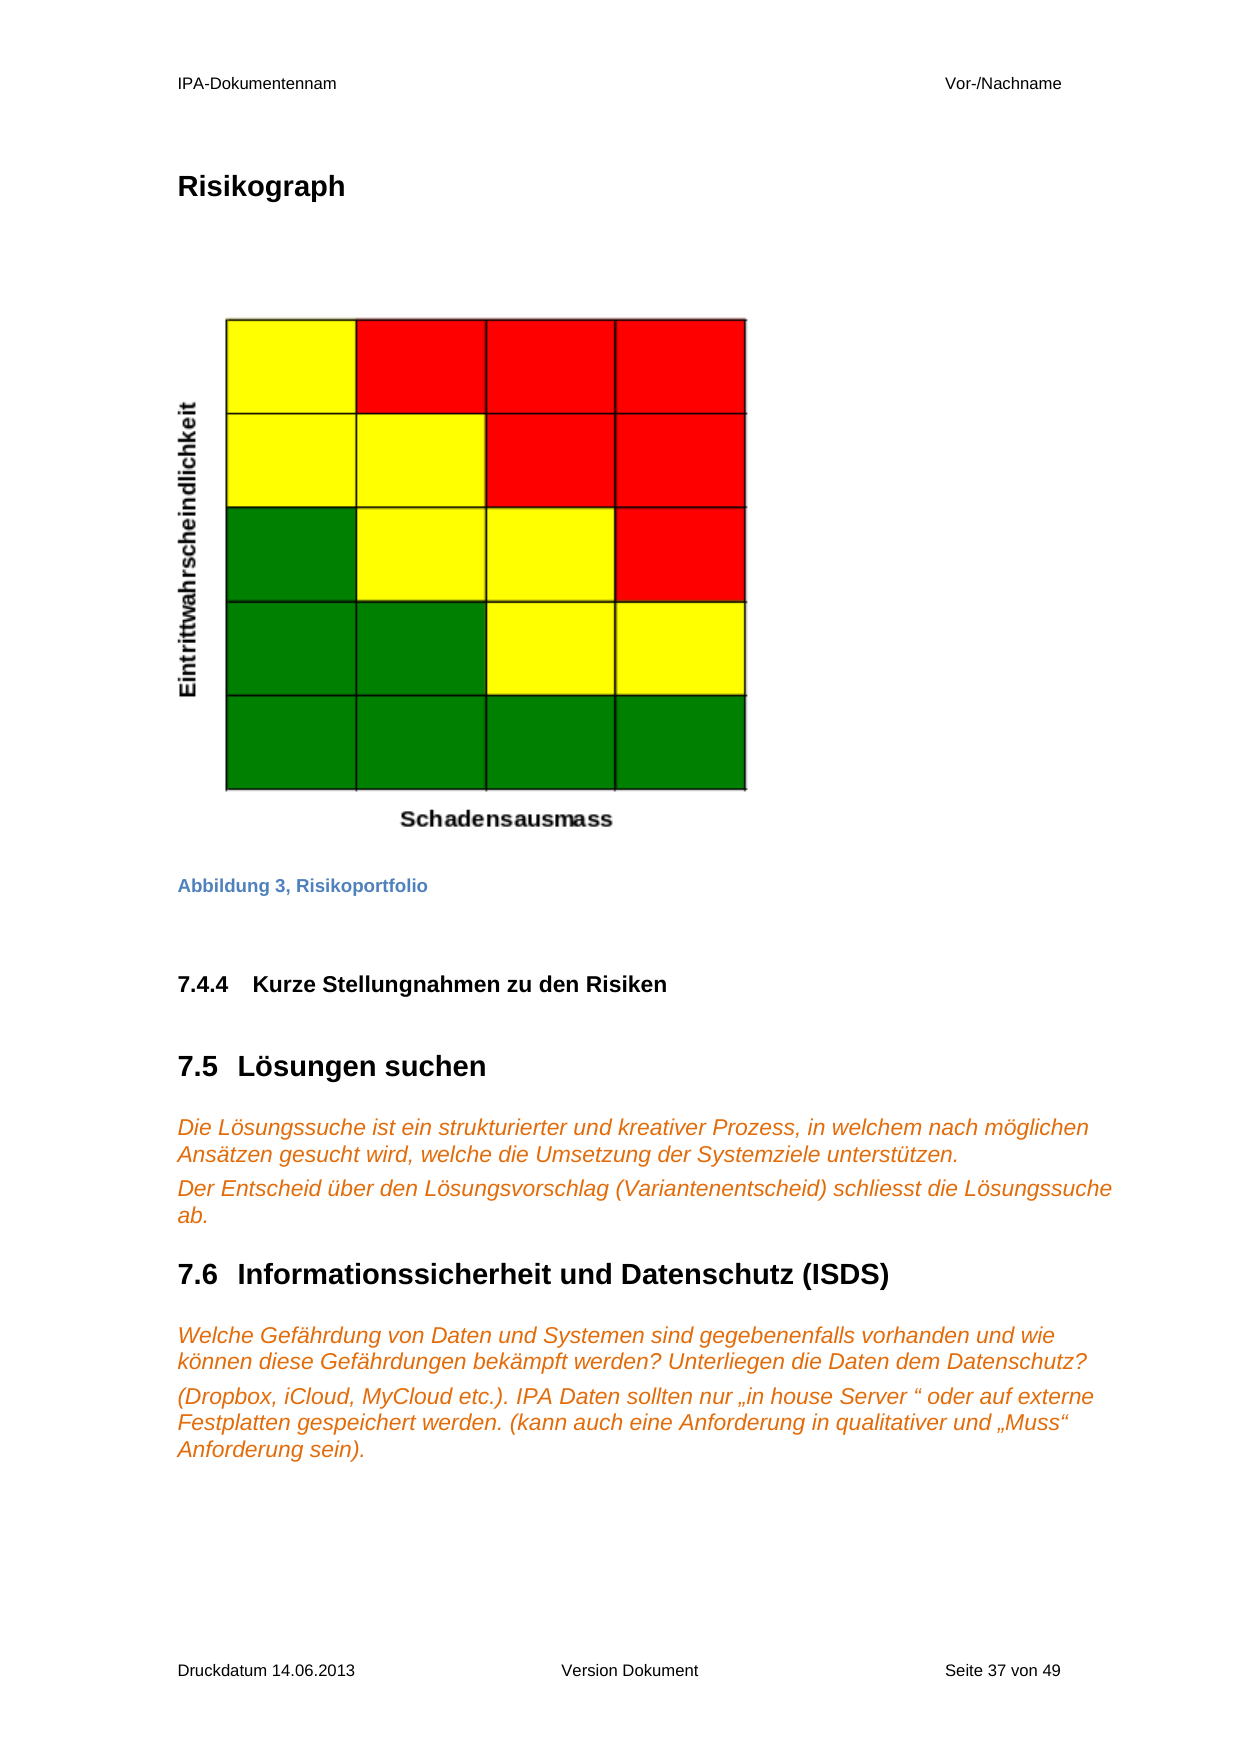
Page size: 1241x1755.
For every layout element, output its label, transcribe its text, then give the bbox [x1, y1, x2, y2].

text Der Entscheid über den Lösungsvorschlag (Variantenentscheid) schliesst die Lösungssuche ab. [177, 1175, 1122, 1228]
subtitle Lösungen suchen [177, 1049, 1122, 1083]
subtitle Kurze Stellungnahmen zu den Risiken [177, 971, 1122, 997]
text (Dropbox, iCloud, MyCloud etc.). IPA Daten sollten nur „in house Server “ oder auf externe Festplatten gespeichert werden. (kann auch eine Anforderung in qualitativer und „Muss“ Anforderung sein). [177, 1383, 1122, 1462]
subtitle Risikograph [177, 169, 1122, 203]
subtitle Informationssicherheit und Datenschutz (ISDS) [177, 1257, 1122, 1291]
text Abbildung 3, Risikoportfolio [177, 874, 1122, 896]
text Welche Gefährdung von Daten und Systemen sind gegebenenfalls vorhanden und wie können diese Gefährdungen bekämpft werden? Unterliegen die Daten dem Datenschutz? [177, 1322, 1122, 1374]
text Die Lösungssuche ist ein strukturierter und kreativer Prozess, in welchem nach möglichen Ansätzen gesucht wird, welche die Umsetzung der Systemziele unterstützen. [177, 1114, 1122, 1167]
